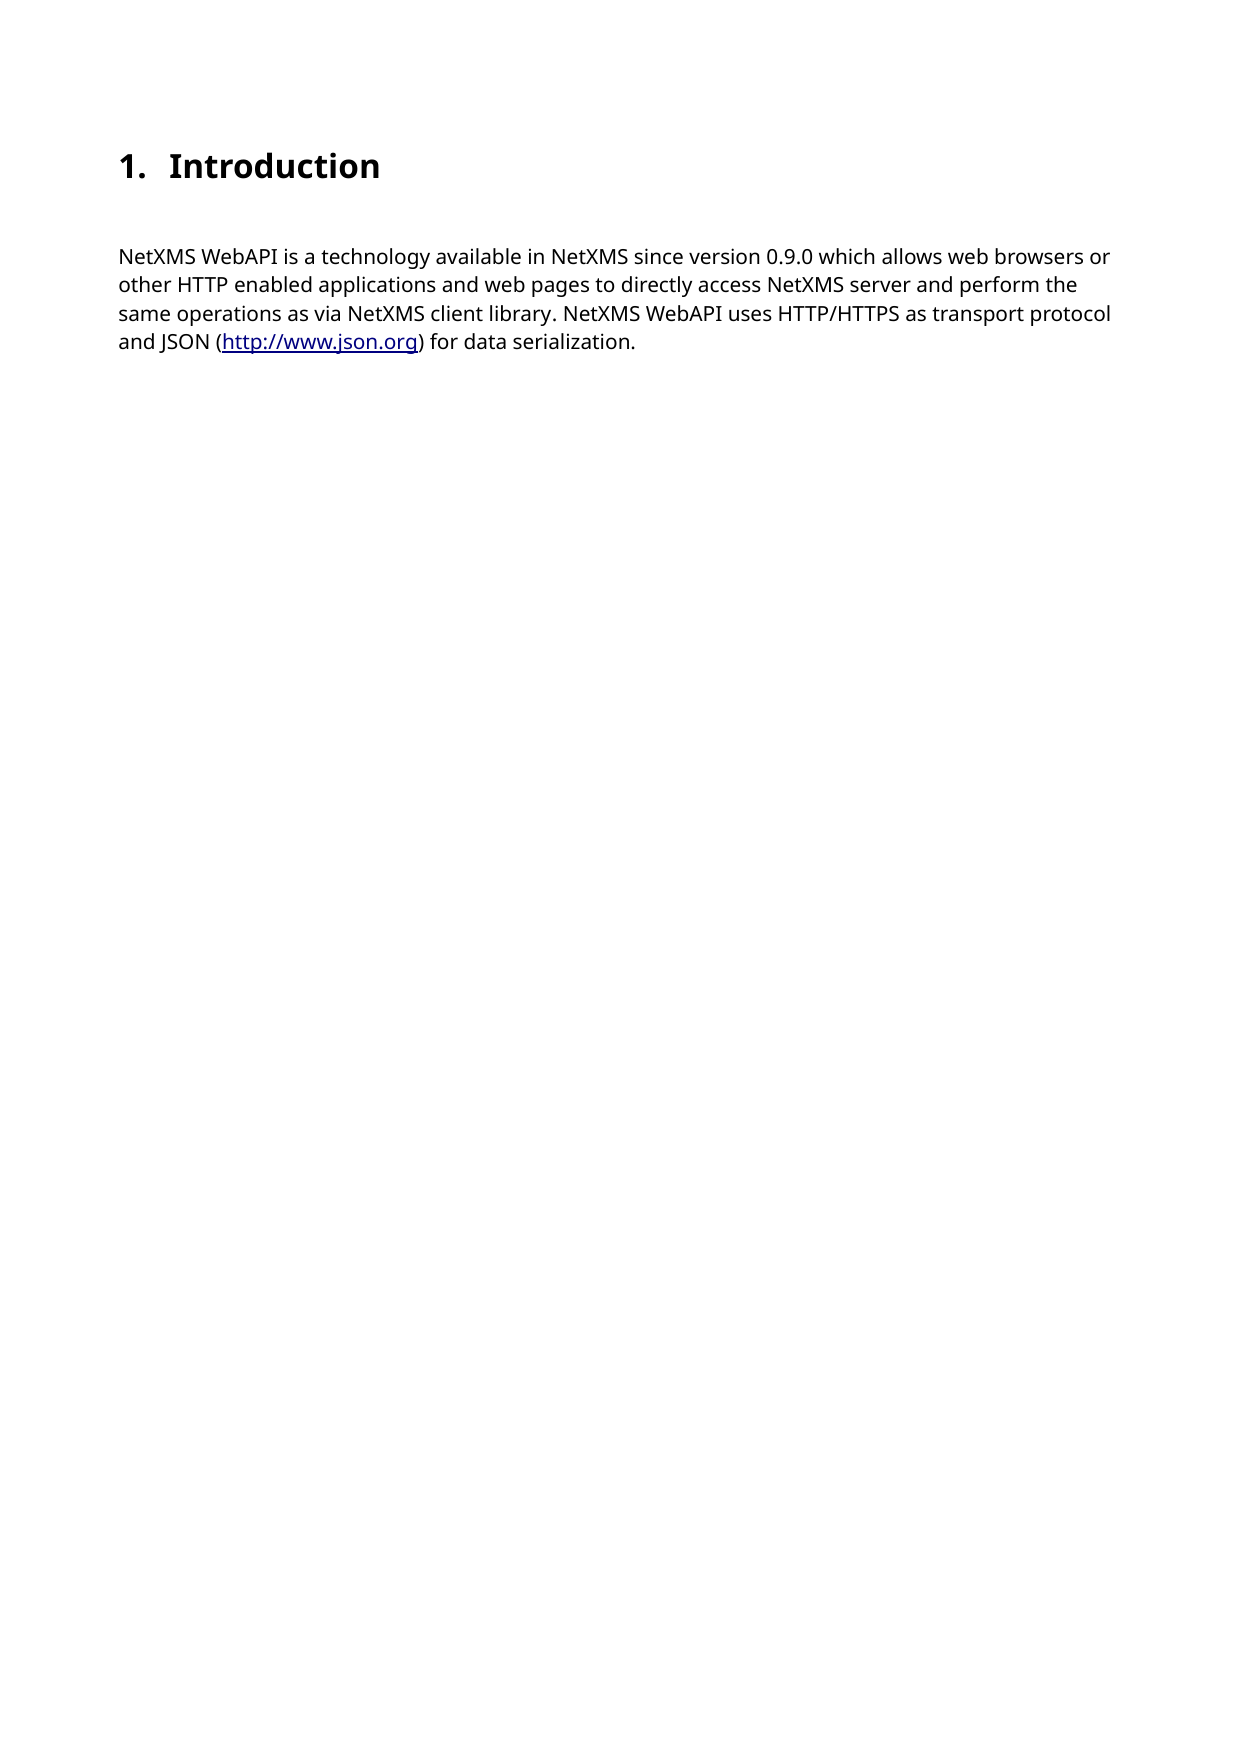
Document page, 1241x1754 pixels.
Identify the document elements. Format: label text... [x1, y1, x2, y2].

text NetXMS WebAPI is a technology available in NetXMS since version 0.9.0 which allows web browsers or other HTTP enabled applications and web pages to directly access NetXMS server and perform the same operations as via NetXMS client library. NetXMS WebAPI uses HTTP/HTTPS as transport protocol and JSON (http://www.json.org) for data serialization. [118, 242, 1122, 356]
subtitle Introduction [118, 143, 1122, 188]
